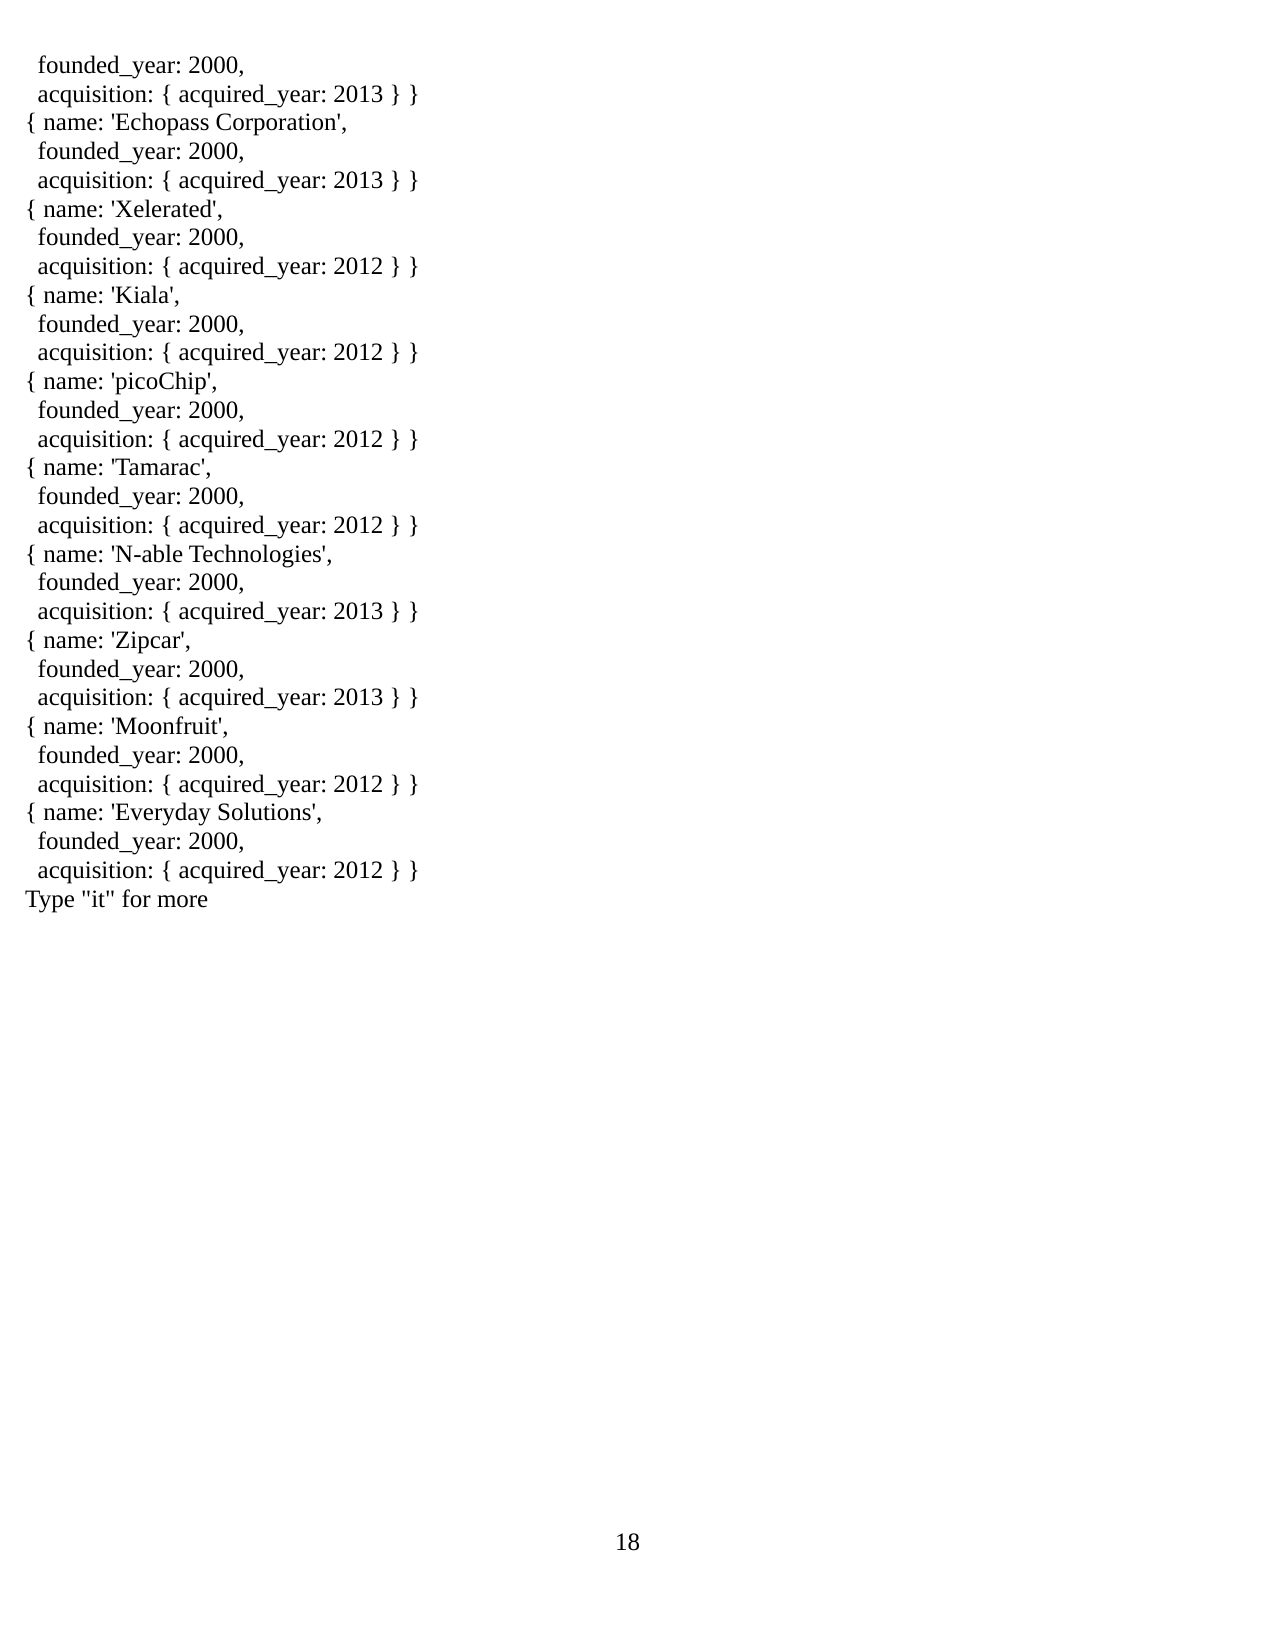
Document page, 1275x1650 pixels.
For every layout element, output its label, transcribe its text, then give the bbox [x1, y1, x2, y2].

text founded_year: 2000, [25, 222, 1230, 251]
text acquisition: { acquired_year: 2012 } } [25, 337, 1230, 366]
text { name: 'Kiala', [25, 280, 1230, 309]
text { name: 'Echopass Corporation', [25, 107, 1230, 136]
text founded_year: 2000, [25, 481, 1230, 510]
text acquisition: { acquired_year: 2013 } } [25, 79, 1230, 107]
text acquisition: { acquired_year: 2012 } } [25, 251, 1230, 280]
text { name: 'Everyday Solutions', [25, 797, 1230, 826]
text acquisition: { acquired_year: 2012 } } [25, 769, 1230, 797]
text { name: 'picoChip', [25, 366, 1230, 395]
text acquisition: { acquired_year: 2013 } } [25, 165, 1230, 194]
text founded_year: 2000, [25, 654, 1230, 682]
text { name: 'Tamarac', [25, 452, 1230, 481]
text founded_year: 2000, [25, 136, 1230, 165]
text { name: 'Zipcar', [25, 625, 1230, 654]
text { name: 'N-able Technologies', [25, 539, 1230, 567]
text acquisition: { acquired_year: 2012 } } [25, 424, 1230, 452]
text founded_year: 2000, [25, 309, 1230, 337]
text acquisition: { acquired_year: 2012 } } [25, 510, 1230, 539]
text { name: 'Moonfruit', [25, 711, 1230, 740]
text founded_year: 2000, [25, 740, 1230, 769]
text Type "it" for more [25, 884, 1230, 912]
text acquisition: { acquired_year: 2012 } } [25, 855, 1230, 884]
text founded_year: 2000, [25, 826, 1230, 855]
text { name: 'Xelerated', [25, 194, 1230, 222]
text founded_year: 2000, [25, 50, 1230, 79]
text founded_year: 2000, [25, 395, 1230, 424]
text acquisition: { acquired_year: 2013 } } [25, 682, 1230, 711]
text acquisition: { acquired_year: 2013 } } [25, 596, 1230, 625]
text founded_year: 2000, [25, 567, 1230, 596]
